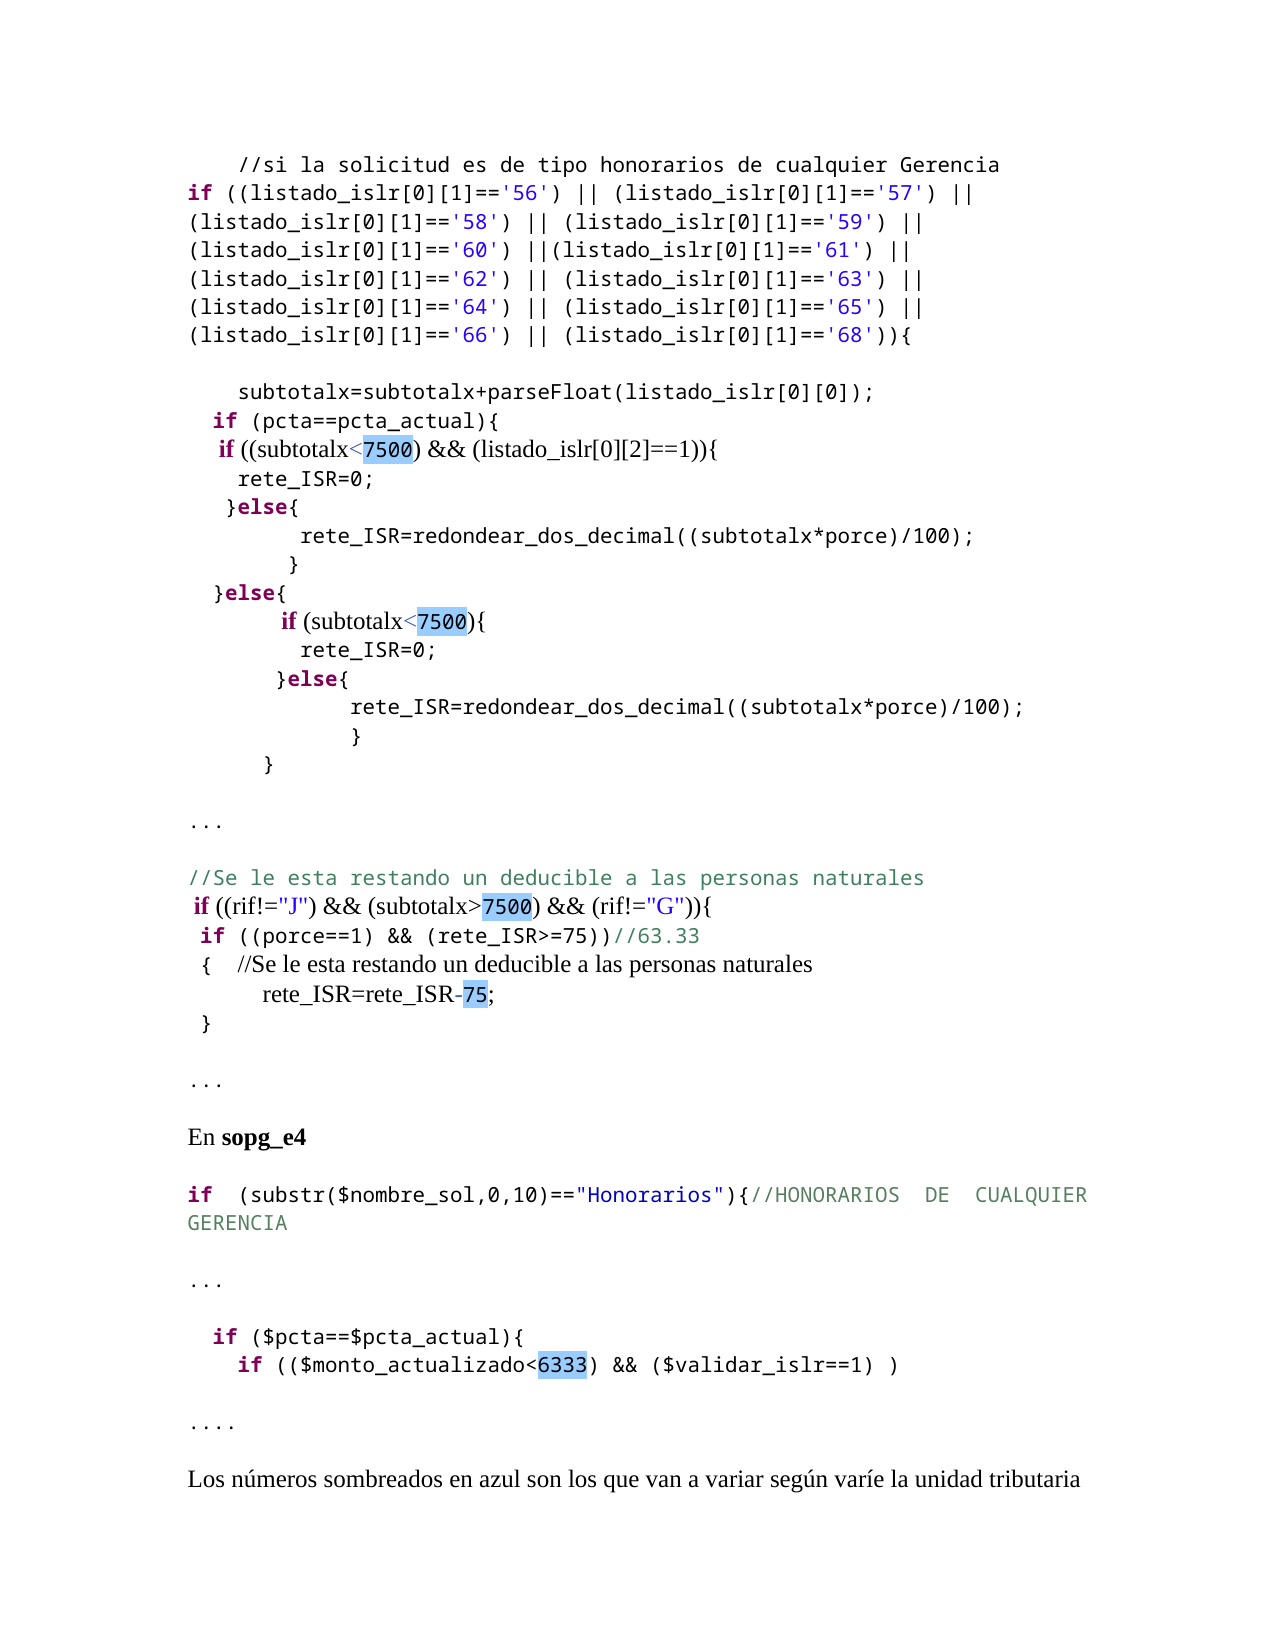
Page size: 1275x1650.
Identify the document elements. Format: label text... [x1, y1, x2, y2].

text { //Se le esta restando un deducible a las personas naturales rete_ISR=rete_ISR-75; [187, 949, 1087, 1008]
text rete_ISR=redondear_dos_decimal((subtotalx*porce)/100); [187, 692, 1087, 721]
text ... [187, 1065, 1087, 1094]
text }else{ [187, 492, 1087, 521]
text rete_ISR=0; [187, 464, 1087, 492]
text ... [187, 1265, 1087, 1294]
text } [187, 749, 1087, 778]
text rete_ISR=0; [187, 636, 1087, 664]
text if ((subtotalx<7500) && (listado_islr[0][2]==1)){ [187, 434, 1087, 464]
text } [187, 721, 1087, 749]
text rete_ISR=redondear_dos_decimal((subtotalx*porce)/100); [187, 521, 1087, 549]
text //Se le esta restando un deducible a las personas naturales [187, 863, 1087, 891]
text }else{ [187, 578, 1087, 606]
text Los números sombreados en azul son los que van a variar según varíe la unidad tributaria [187, 1464, 1087, 1493]
text //si la solicitud es de tipo honorarios de cualquier Gerencia [187, 150, 1087, 178]
text En sopg_e4 [187, 1122, 1087, 1151]
text if (subtotalx<7500){ [187, 606, 1087, 636]
text if ($pcta==$pcta_actual){ [187, 1322, 1087, 1351]
text if ((listado_islr[0][1]=='56') || (listado_islr[0][1]=='57') || (listado_islr[0][1]=='58') || (listado_islr[0][1]=='59') || (listado_islr[0][1]=='60') ||(listado_islr[0][1]=='61') || (listado_islr[0][1]=='62') || (listado_islr[0][1]=='63') || (listado_islr[0][1]=='64') || (listado_islr[0][1]=='65') ||(listado_islr[0][1]=='66') || (listado_islr[0][1]=='68')){ [187, 178, 1087, 349]
text if ((rif!="J") && (subtotalx>7500) && (rif!="G")){ [187, 891, 1087, 921]
text if (($monto_actualizado<6333) && ($validar_islr==1) ) [187, 1351, 1087, 1379]
text if (pcta==pcta_actual){ [187, 406, 1087, 434]
text }else{ [187, 664, 1087, 692]
text } [187, 1008, 1087, 1037]
text if (substr($nombre_sol,0,10)=="Honorarios"){//HONORARIOS DE CUALQUIER GERENCIA [187, 1180, 1087, 1237]
text ... [187, 806, 1087, 834]
text .... [187, 1407, 1087, 1436]
text if ((porce==1) && (rete_ISR>=75))//63.33 [187, 921, 1087, 949]
text } [187, 549, 1087, 578]
text subtotalx=subtotalx+parseFloat(listado_islr[0][0]); [187, 377, 1087, 406]
